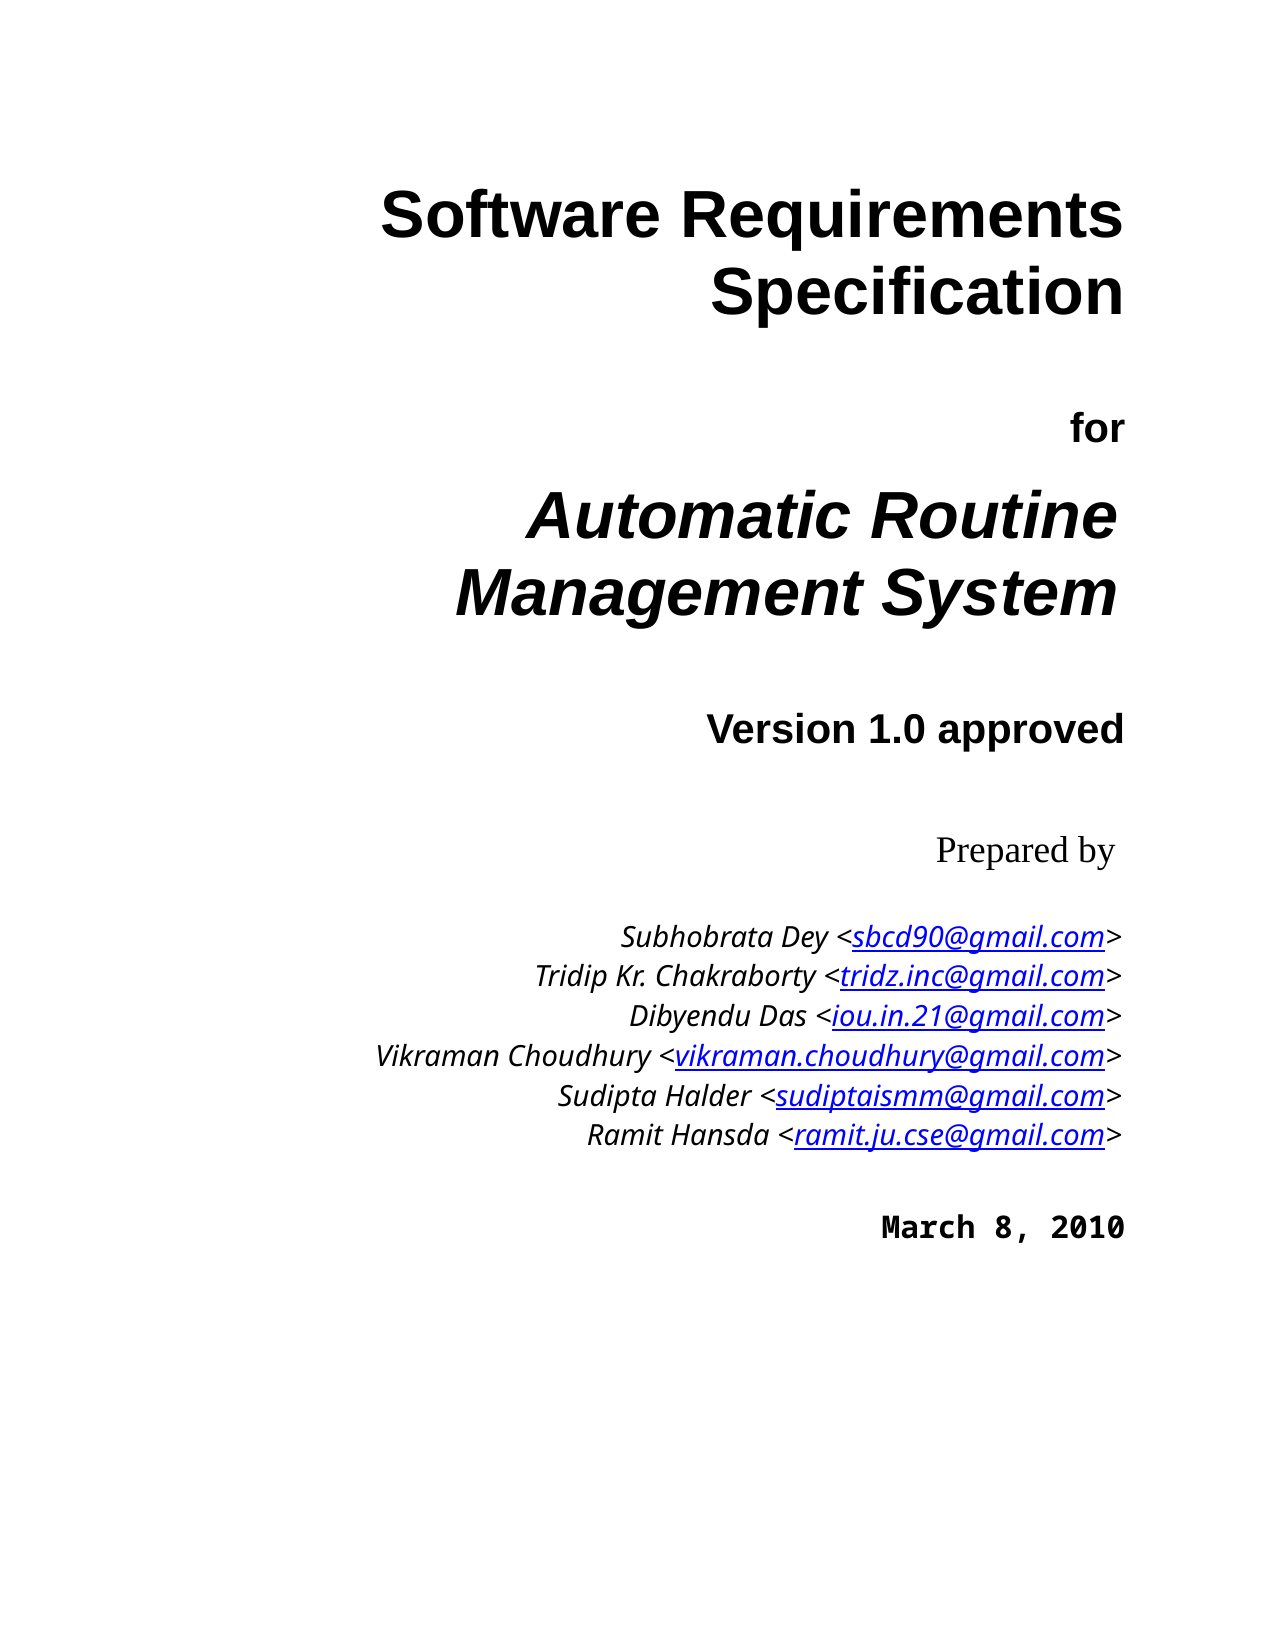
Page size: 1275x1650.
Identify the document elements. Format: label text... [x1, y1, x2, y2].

text Ramit Hansda <ramit.ju.cse@gmail.com> [150, 1114, 1125, 1154]
text Tridip Kr. Chakraborty <tridz.inc@gmail.com> [150, 956, 1125, 995]
text Sudipta Halder <sudiptaismm@gmail.com> [150, 1075, 1125, 1114]
title Software Requirements Specification [150, 175, 1125, 328]
text Subhobrata Dey <sbcd90@gmail.com> [150, 916, 1125, 956]
text Vikraman Choudhury <vikraman.choudhury@gmail.com> [150, 1035, 1125, 1075]
text March 8, 2010 [150, 1205, 1125, 1248]
text Dibyendu Das <iou.in.21@gmail.com> [150, 995, 1125, 1035]
title for [150, 403, 1125, 451]
title Automatic Routine Management System [150, 476, 1125, 629]
text Prepared by [150, 827, 1125, 871]
text Version 1.0 approved [150, 704, 1125, 752]
